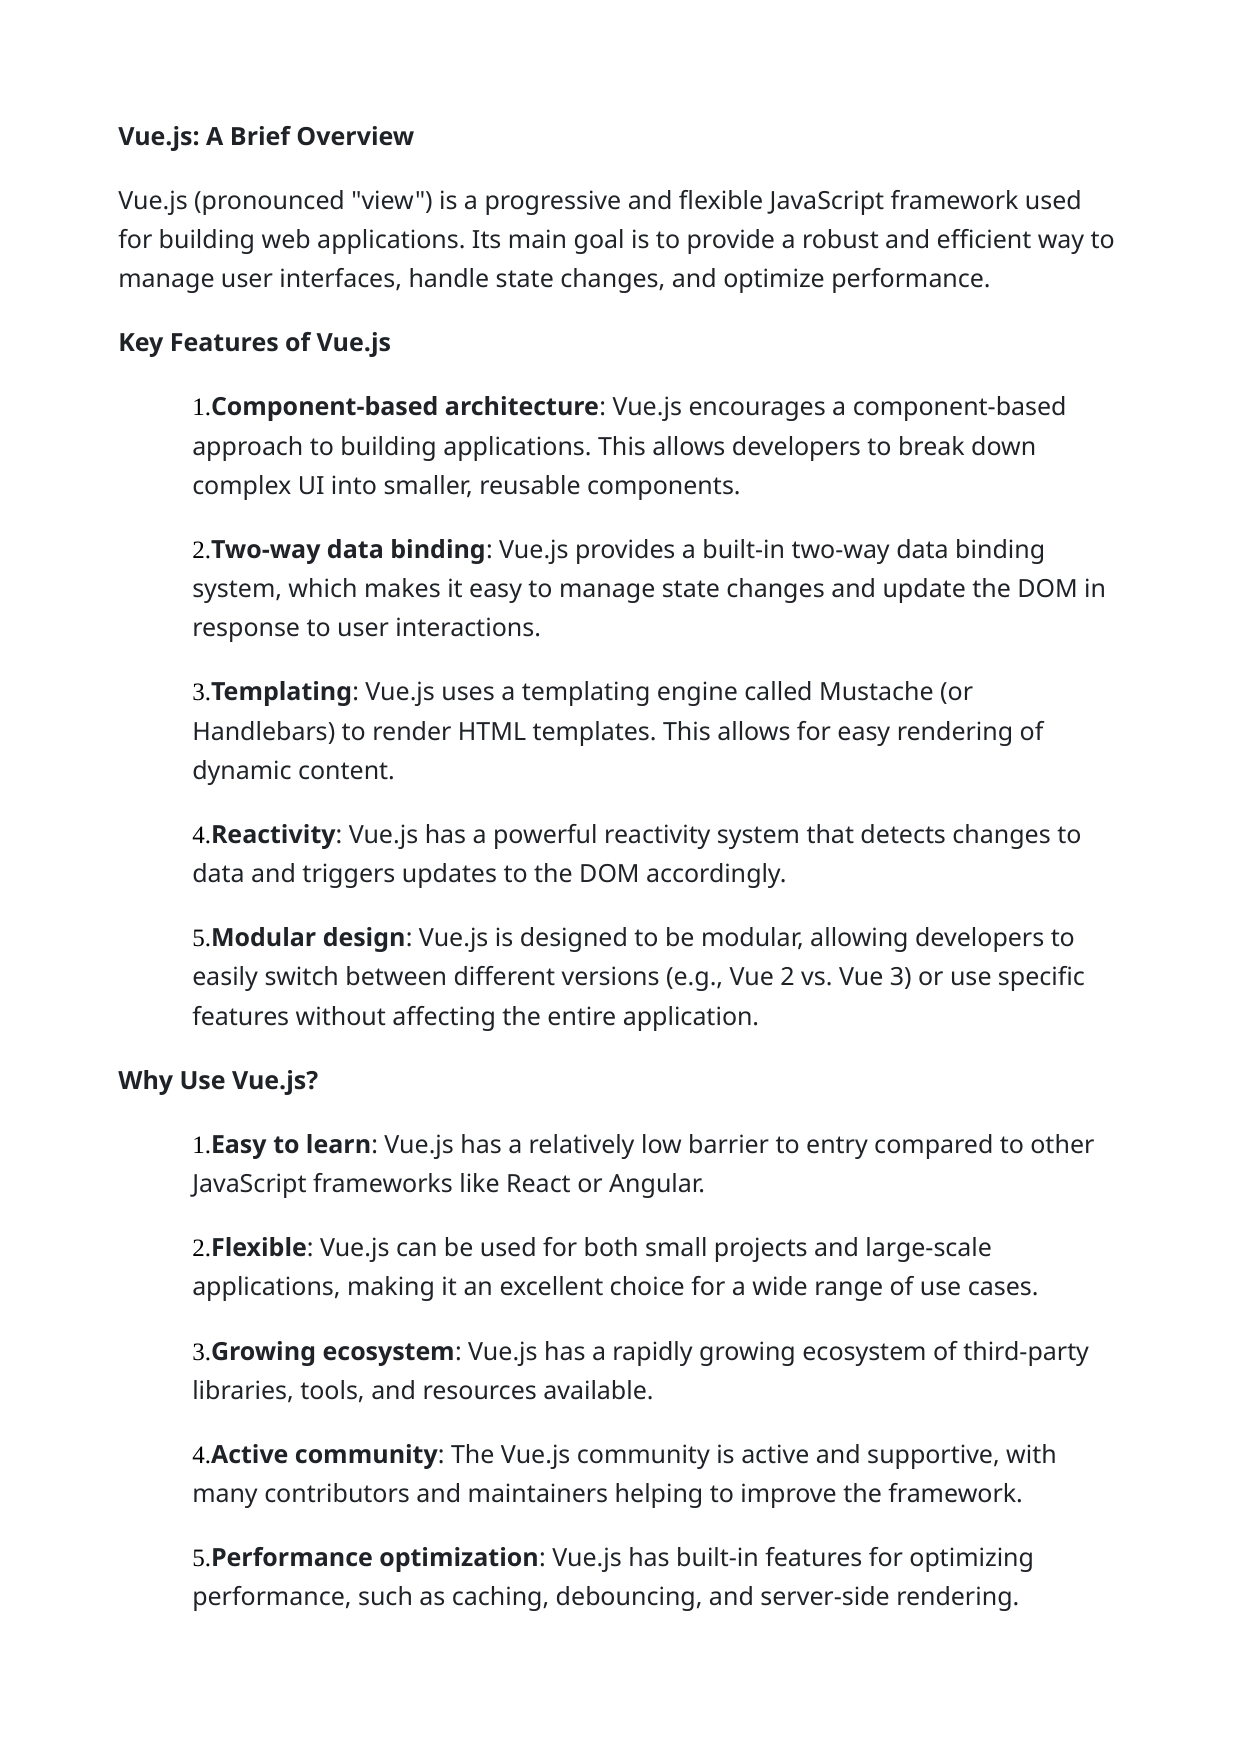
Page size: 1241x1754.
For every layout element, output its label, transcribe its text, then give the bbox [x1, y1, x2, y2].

list Modular design: Vue.js is designed to be modular, allowing developers to easily switch between different versions (e.g., Vue 2 vs. Vue 3) or use specific features without affecting the entire application. [118, 920, 1122, 1032]
list Flexible: Vue.js can be used for both small projects and large-scale applications, making it an excellent choice for a wide range of use cases. [118, 1230, 1122, 1303]
text Vue.js: A Brief Overview [118, 118, 1122, 152]
list Two-way data binding: Vue.js provides a built-in two-way data binding system, which makes it easy to manage state changes and update the DOM in response to user interactions. [118, 531, 1122, 644]
list Performance optimization: Vue.js has built-in features for optimizing performance, such as caching, debouncing, and server-side rendering. [118, 1540, 1122, 1613]
text Vue.js (pronounced "view") is a progressive and flexible JavaScript framework used for building web applications. Its main goal is to provide a robust and efficient way to manage user interfaces, handle state changes, and optimize performance. [118, 182, 1122, 295]
text Why Use Vue.js? [118, 1062, 1122, 1096]
list Reactivity: Vue.js has a powerful reactivity system that detects changes to data and triggers updates to the DOM accordingly. [118, 816, 1122, 890]
list Templating: Vue.js uses a templating engine called Mustache (or Handlebars) to render HTML templates. This allows for easy rendering of dynamic content. [118, 674, 1122, 786]
text Key Features of Vue.js [118, 325, 1122, 359]
list Active community: The Vue.js community is active and supportive, with many contributors and maintainers helping to improve the framework. [118, 1436, 1122, 1510]
list Component-based architecture: Vue.js encourages a component-based approach to building applications. This allows developers to break down complex UI into smaller, reusable components. [118, 389, 1122, 501]
list Growing ecosystem: Vue.js has a rapidly growing ecosystem of third-party libraries, tools, and resources available. [118, 1333, 1122, 1406]
list Easy to learn: Vue.js has a relatively low barrier to entry compared to other JavaScript frameworks like React or Angular. [118, 1126, 1122, 1200]
